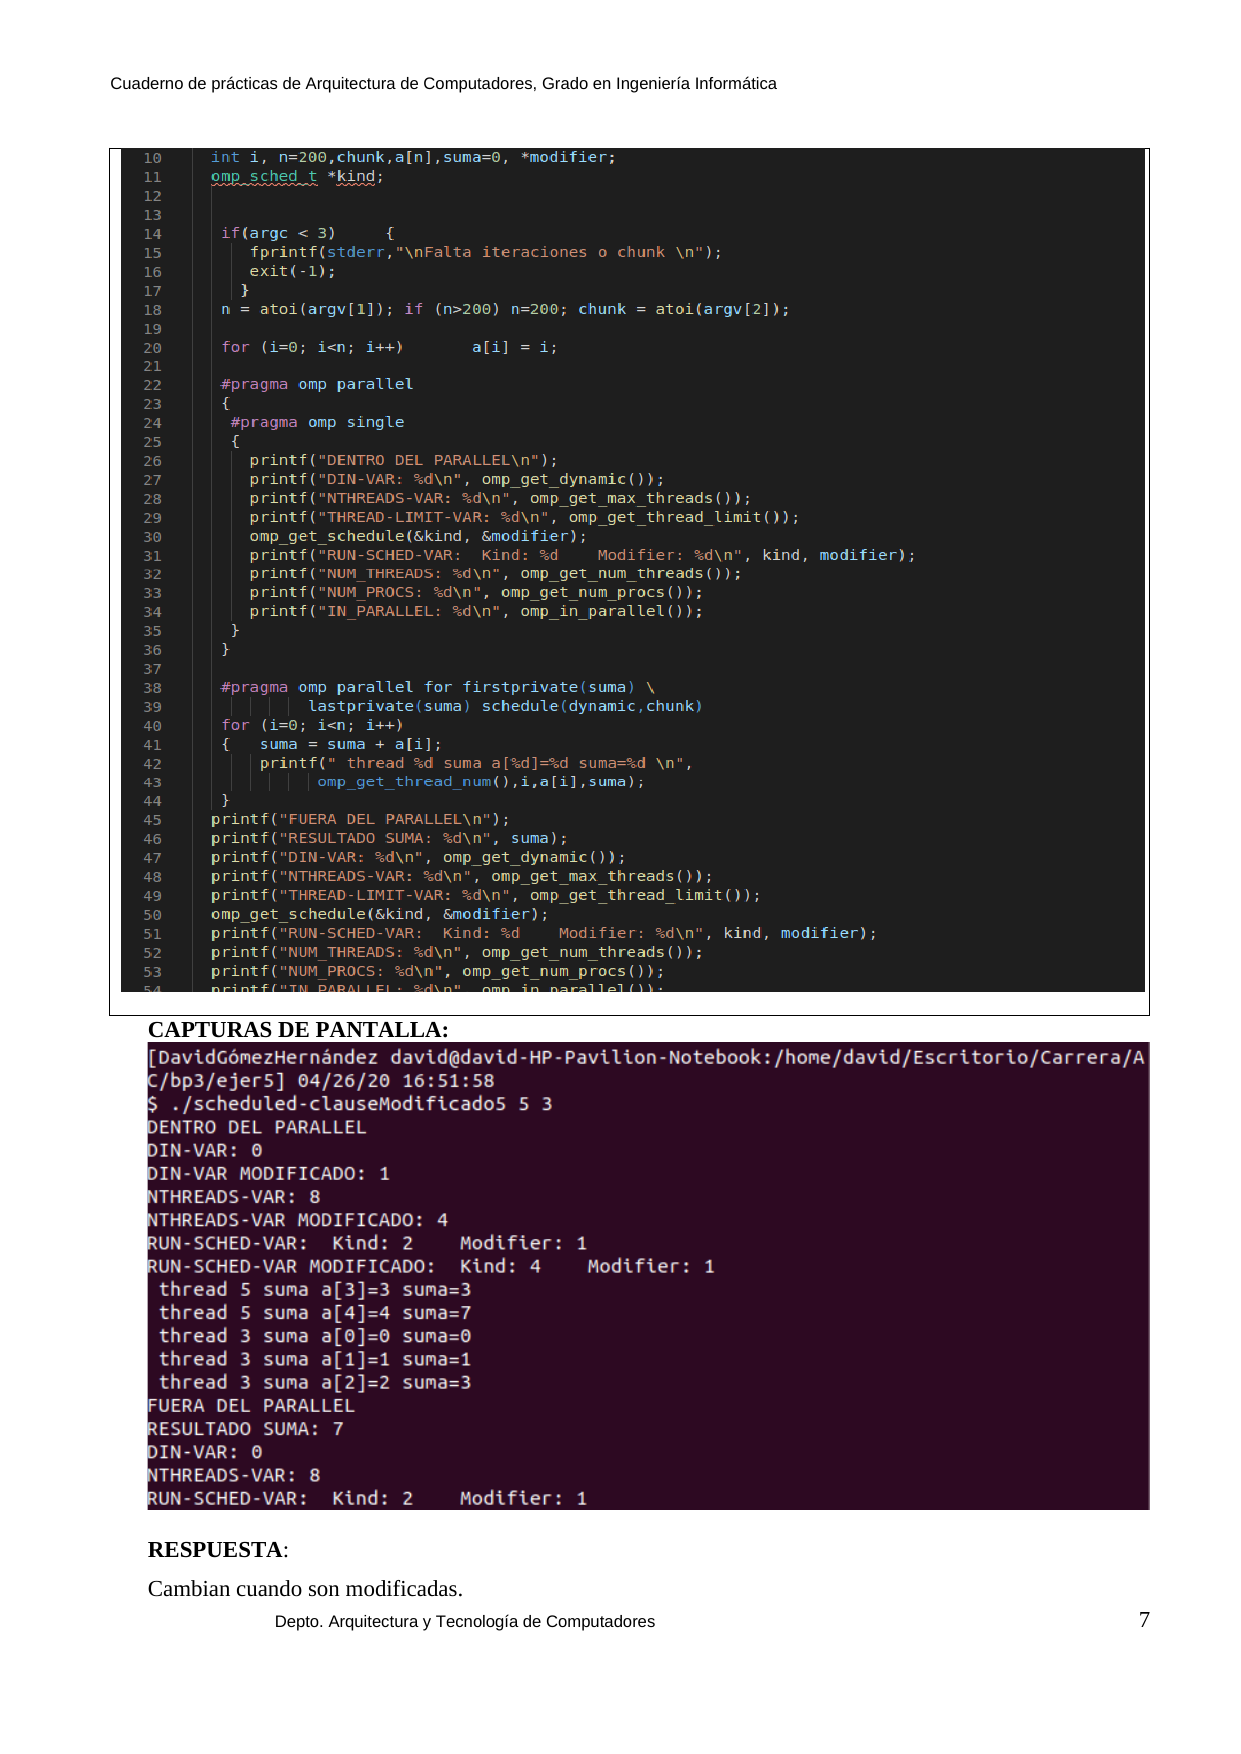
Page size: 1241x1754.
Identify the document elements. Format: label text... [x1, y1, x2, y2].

text CAPTURAS DE PANTALLA: [148, 1016, 1150, 1042]
table_header [110, 149, 1149, 1015]
picture [121, 148, 1145, 992]
picture [147, 1042, 1150, 1510]
text RESPUESTA: [148, 1536, 1150, 1563]
list Cambian cuando son modificadas. [148, 1575, 1150, 1602]
